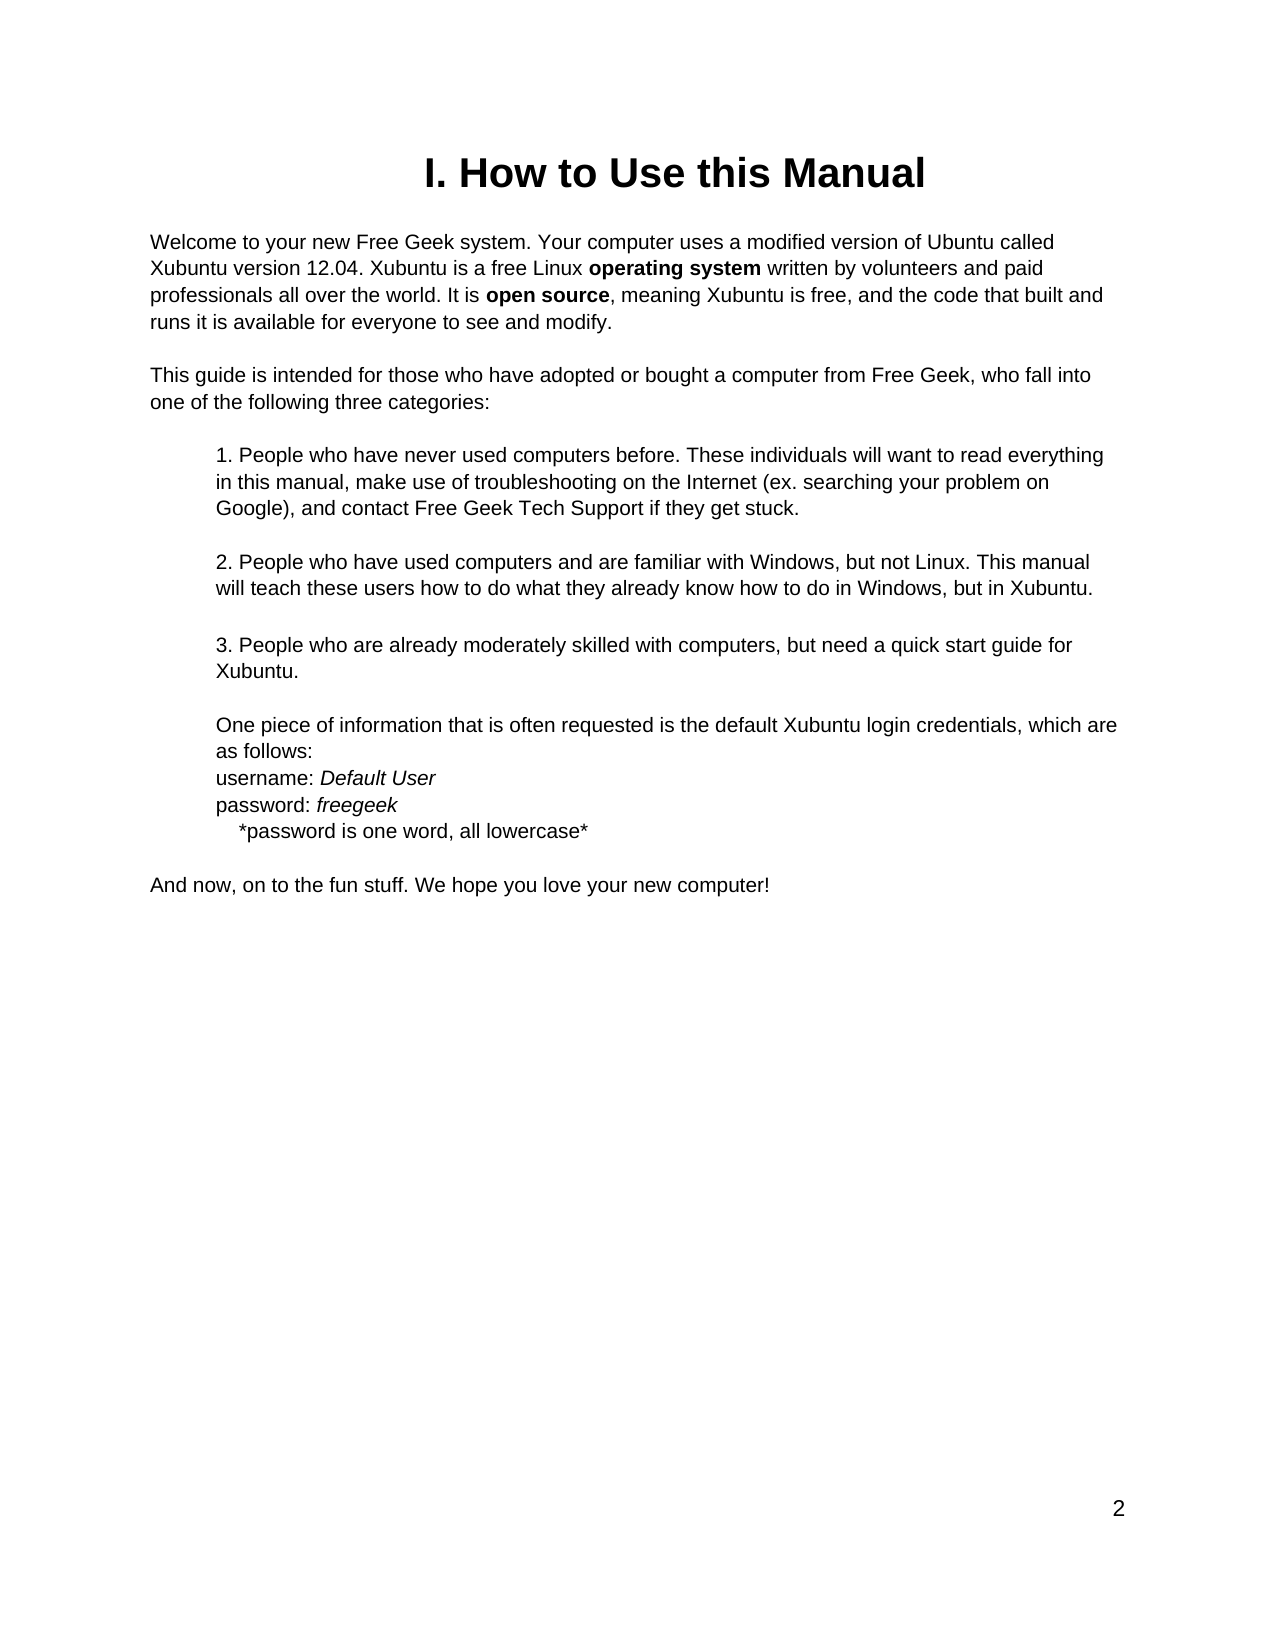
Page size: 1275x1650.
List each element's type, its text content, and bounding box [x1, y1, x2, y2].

text 2. People who have used computers and are familiar with Windows, but not Linux. This manual will teach these users how to do what they already know how to do in Windows, but in Xubuntu. [216, 550, 1125, 629]
text This guide is intended for those who have adopted or bought a computer from Free Geek, who fall into one of the following three categories: [150, 363, 1125, 413]
text 3. People who are already moderately skilled with computers, but need a quick start guide for Xubuntu. [216, 633, 1125, 683]
text One piece of information that is often requested is the default Xubuntu login credentials, which are as follows: username: Default User password: freegeek *password is one word, all lowercase* [216, 713, 1125, 843]
text And now, on to the fun stuff. We hope you love your new computer! [150, 873, 1125, 896]
text Welcome to your new Free Geek system. Your computer uses a modified version of Ubuntu called Xubuntu version 12.04. Xubuntu is a free Linux operating system written by volunteers and paid professionals all over the world. It is open source, meaning Xubuntu is free, and the code that built and runs it is available for everyone to see and modify. [150, 230, 1125, 333]
text I. How to Use this Manual [150, 150, 1125, 197]
text 1. People who have never used computers before. These individuals will want to read everything in this manual, make use of troubleshooting on the Internet (ex. searching your problem on Google), and contact Free Geek Tech Support if they get stuck. [216, 443, 1125, 520]
